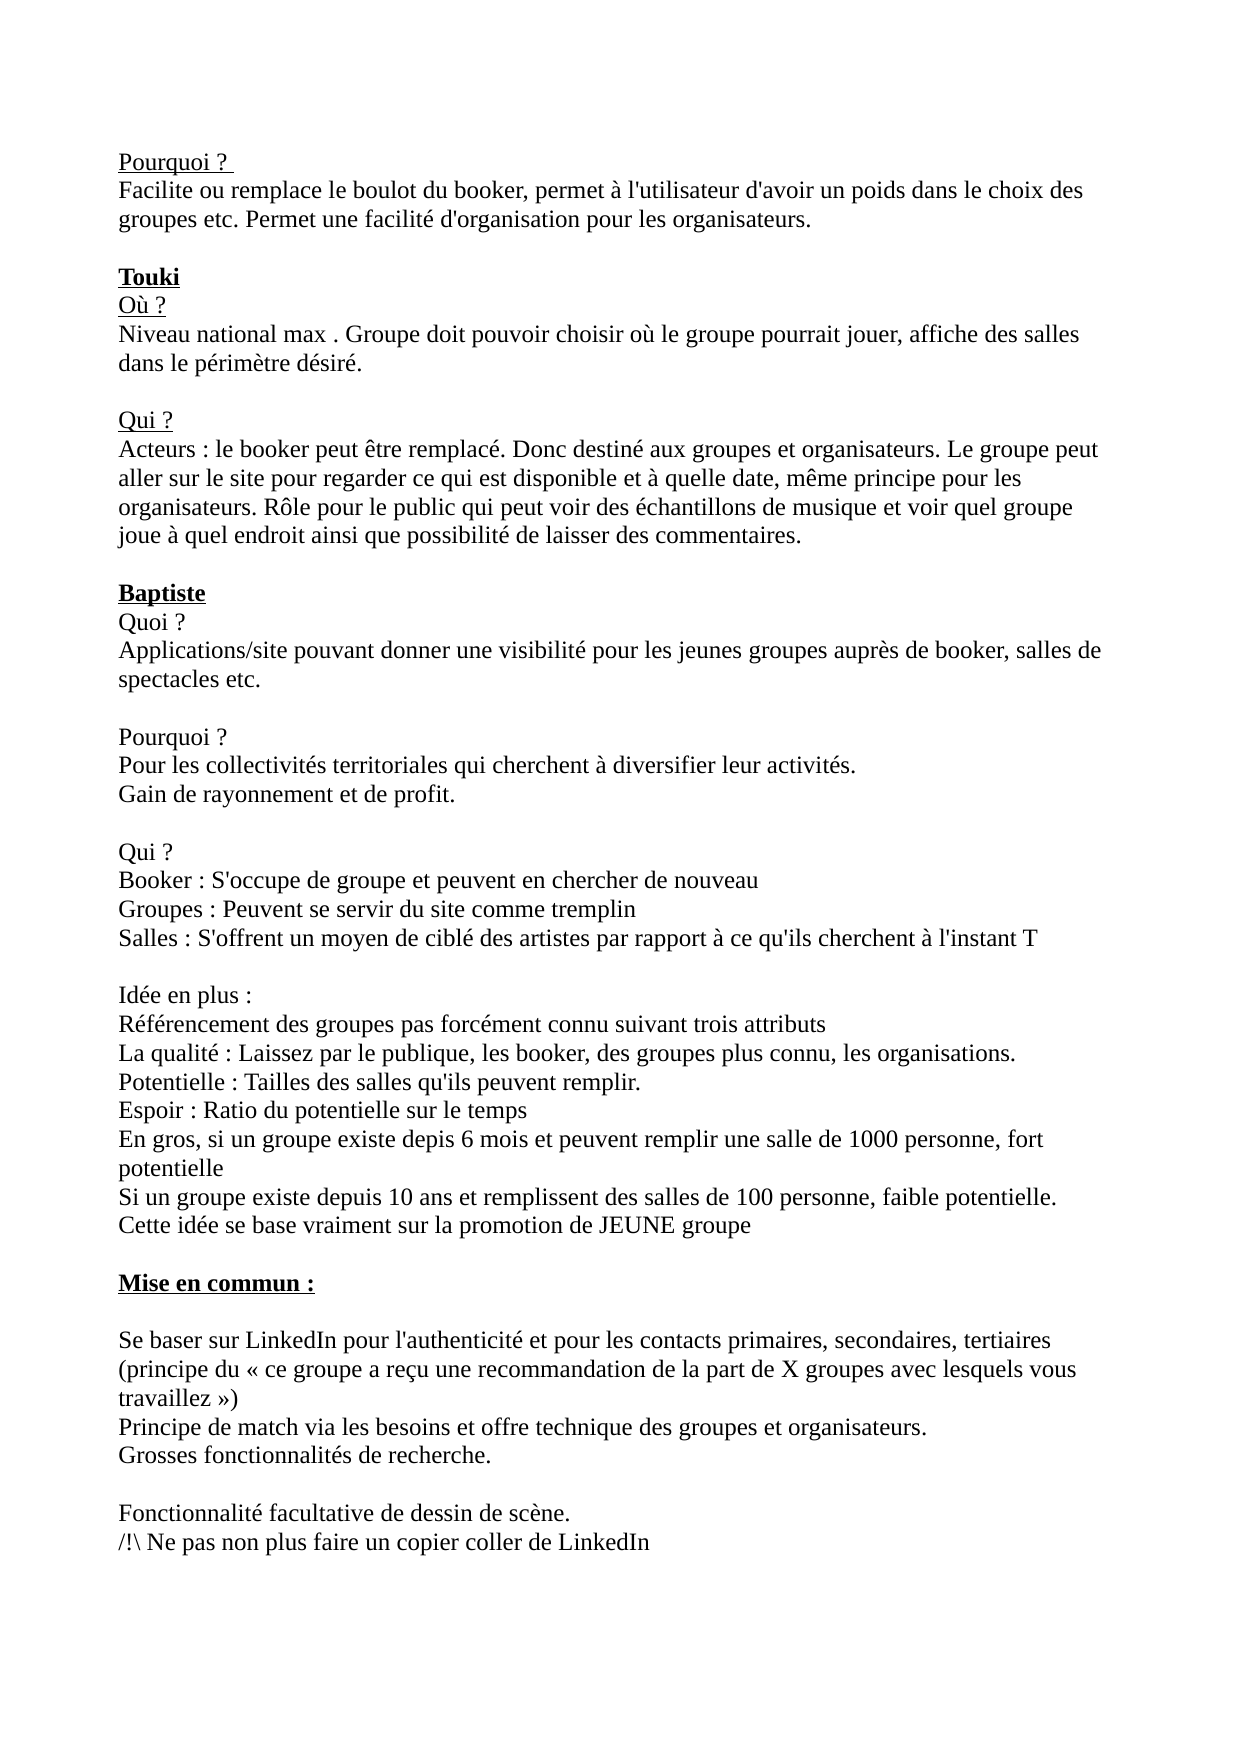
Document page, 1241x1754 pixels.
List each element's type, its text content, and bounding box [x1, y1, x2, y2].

text Qui ? [118, 837, 1122, 866]
text Espoir : Ratio du potentielle sur le temps [118, 1096, 1122, 1124]
text Booker : S'occupe de groupe et peuvent en chercher de nouveau [118, 866, 1122, 894]
text Groupes : Peuvent se servir du site comme tremplin [118, 894, 1122, 923]
text Cette idée se base vraiment sur la promotion de JEUNE groupe [118, 1211, 1122, 1239]
text Pourquoi ? [118, 722, 1122, 751]
text Mise en commun : [118, 1268, 1122, 1297]
text Quoi ? [118, 607, 1122, 636]
text /!\ Ne pas non plus faire un copier coller de LinkedIn [118, 1527, 1122, 1556]
text Idée en plus : [118, 981, 1122, 1009]
text Grosses fonctionnalités de recherche. [118, 1441, 1122, 1469]
text Baptiste [118, 578, 1122, 607]
text La qualité : Laissez par le publique, les booker, des groupes plus connu, les organisations. [118, 1038, 1122, 1067]
text Potentielle : Tailles des salles qu'ils peuvent remplir. [118, 1067, 1122, 1096]
text Référencement des groupes pas forcément connu suivant trois attributs [118, 1009, 1122, 1038]
text En gros, si un groupe existe depis 6 mois et peuvent remplir une salle de 1000 personne, fort potentielle [118, 1124, 1122, 1182]
text Acteurs : le booker peut être remplacé. Donc destiné aux groupes et organisateurs. Le groupe peut aller sur le site pour regarder ce qui est disponible et à quelle date, même principe pour les organisateurs. Rôle pour le public qui peut voir des échantillons de musique et voir quel groupe joue à quel endroit ainsi que possibilité de laisser des commentaires. [118, 434, 1122, 549]
text Pourquoi ? [118, 147, 1122, 176]
text Si un groupe existe depuis 10 ans et remplissent des salles de 100 personne, faible potentielle. [118, 1182, 1122, 1211]
text Facilite ou remplace le boulot du booker, permet à l'utilisateur d'avoir un poids dans le choix des groupes etc. Permet une facilité d'organisation pour les organisateurs. [118, 176, 1122, 233]
text Pour les collectivités territoriales qui cherchent à diversifier leur activités. [118, 751, 1122, 779]
text Principe de match via les besoins et offre technique des groupes et organisateurs. [118, 1412, 1122, 1441]
text Gain de rayonnement et de profit. [118, 779, 1122, 808]
text Qui ? [118, 406, 1122, 434]
text Où ? [118, 291, 1122, 319]
text Se baser sur LinkedIn pour l'authenticité et pour les contacts primaires, secondaires, tertiaires (principe du « ce groupe a reçu une recommandation de la part de X groupes avec lesquels vous travaillez ») [118, 1326, 1122, 1412]
text Salles : S'offrent un moyen de ciblé des artistes par rapport à ce qu'ils cherchent à l'instant T [118, 923, 1122, 952]
text Fonctionnalité facultative de dessin de scène. [118, 1498, 1122, 1527]
text Touki [118, 262, 1122, 291]
text Applications/site pouvant donner une visibilité pour les jeunes groupes auprès de booker, salles de spectacles etc. [118, 636, 1122, 693]
text Niveau national max . Groupe doit pouvoir choisir où le groupe pourrait jouer, affiche des salles dans le périmètre désiré. [118, 319, 1122, 377]
